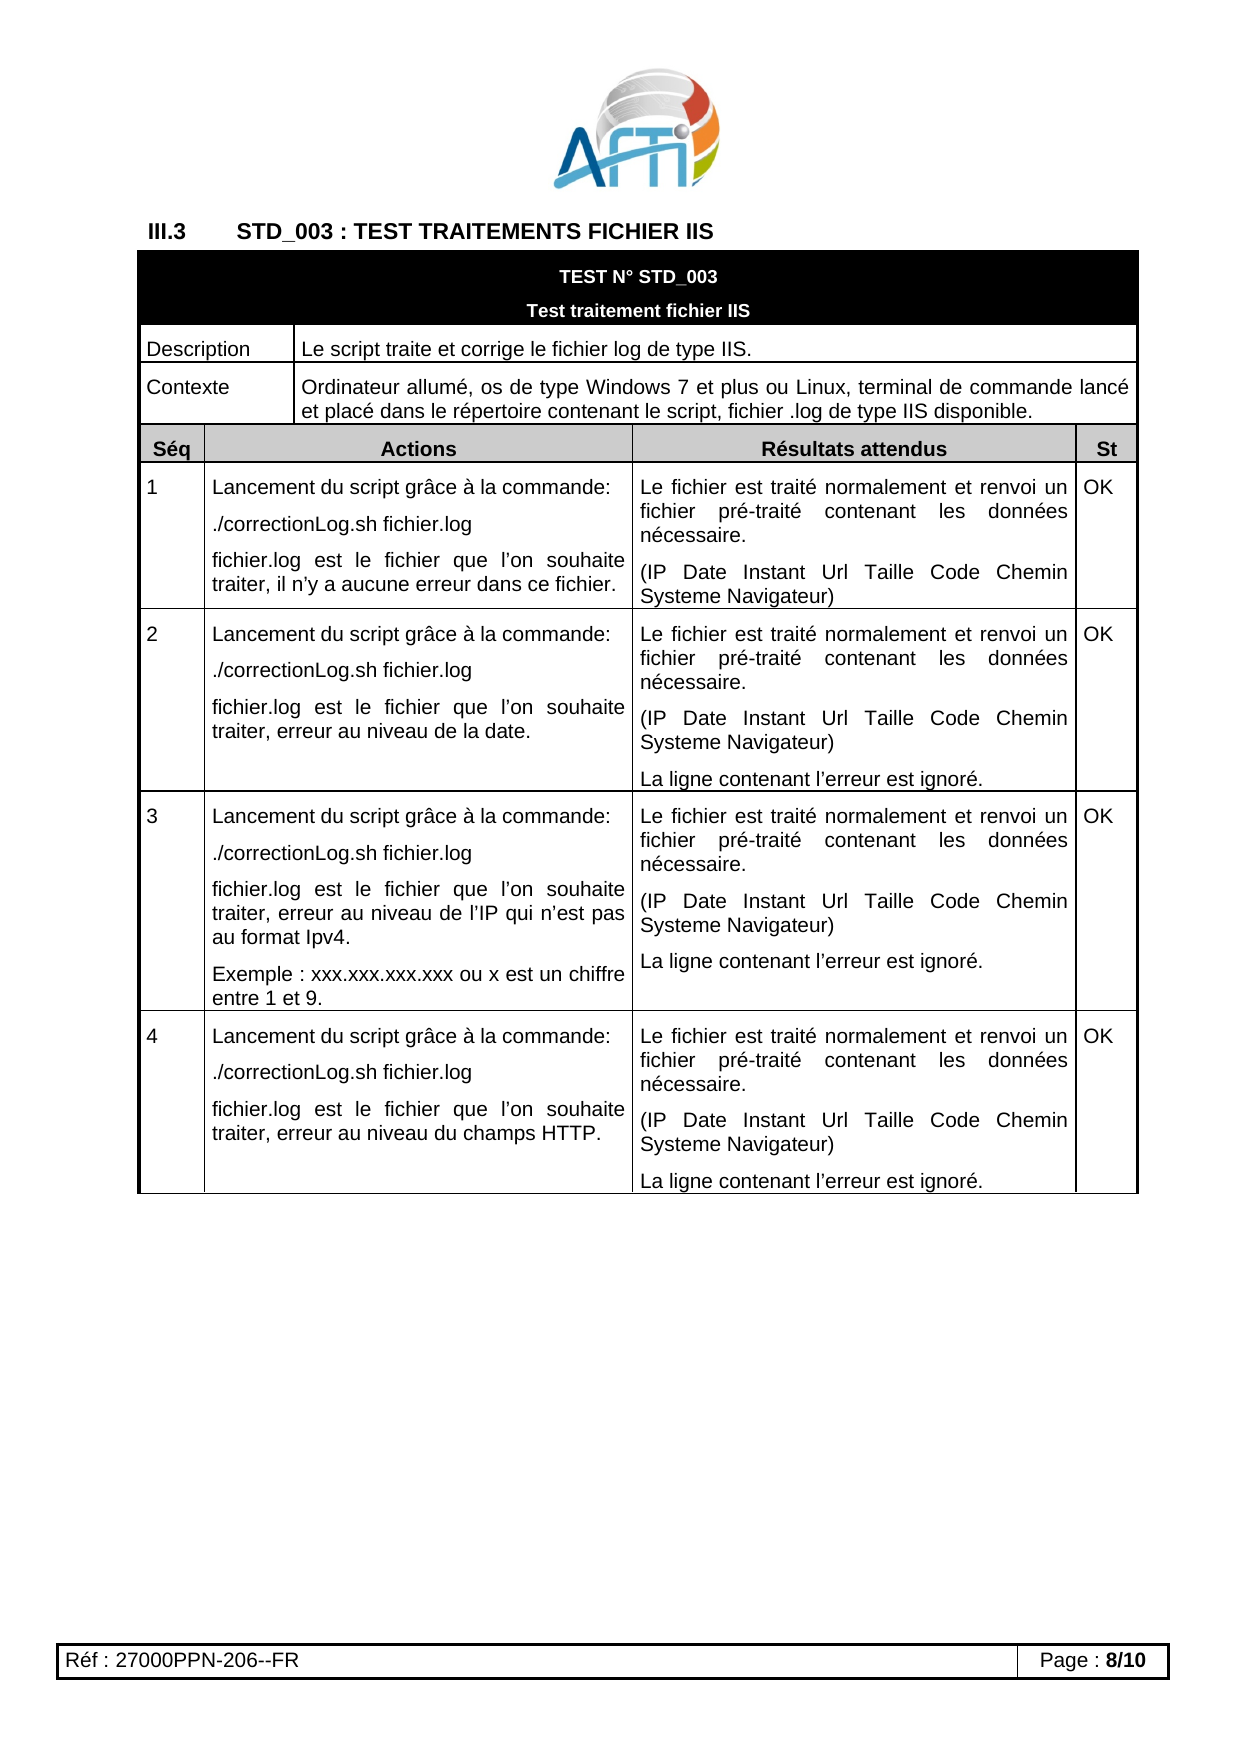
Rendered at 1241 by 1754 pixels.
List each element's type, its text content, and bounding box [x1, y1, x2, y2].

table_cell OK [1077, 463, 1136, 607]
table_cell 4 [141, 1011, 204, 1192]
table_cell 1 [141, 463, 204, 607]
picture [548, 65, 722, 193]
table_cell Lancement du script grâce à la commande: ./correctionLog.sh fichier.log fichier.log est le fichier que l’on souhaite traiter, il n’y a aucune erreur dans ce fichier. [205, 463, 632, 607]
table_cell Résultats attendus [633, 425, 1075, 461]
table_cell Séq [141, 425, 204, 461]
table_cell St [1077, 425, 1136, 461]
table_cell Le script traite et corrige le fichier log de type IIS. [295, 325, 1136, 361]
table_cell Le fichier est traité normalement et renvoi un fichier pré-traité contenant les données nécessaire. (IP Date Instant Url Taille Code Chemin Systeme Navigateur) La ligne contenant l’erreur est ignoré. [633, 609, 1075, 790]
table_cell OK [1077, 609, 1136, 790]
table_cell 3 [141, 792, 204, 1009]
table_cell Le fichier est traité normalement et renvoi un fichier pré-traité contenant les données nécessaire. (IP Date Instant Url Taille Code Chemin Systeme Navigateur) [633, 463, 1075, 607]
table_cell Lancement du script grâce à la commande: ./correctionLog.sh fichier.log fichier.log est le fichier que l’on souhaite traiter, erreur au niveau de la date. [205, 609, 632, 790]
table_cell Le fichier est traité normalement et renvoi un fichier pré-traité contenant les données nécessaire. (IP Date Instant Url Taille Code Chemin Systeme Navigateur) La ligne contenant l’erreur est ignoré. [633, 1011, 1075, 1192]
table_cell 2 [141, 609, 204, 790]
table_cell OK [1077, 1011, 1136, 1192]
table_cell OK [1077, 792, 1136, 1009]
subtitle STD_003 : Test Traitements fichier IIS [148, 218, 1122, 244]
table_cell Description [141, 325, 293, 361]
table_header TEST N° STD_003 Test traitement fichier IIS [141, 254, 1136, 322]
table_cell Lancement du script grâce à la commande: ./correctionLog.sh fichier.log fichier.log est le fichier que l’on souhaite traiter, erreur au niveau du champs HTTP. [205, 1011, 632, 1192]
table_cell Ordinateur allumé, os de type Windows 7 et plus ou Linux, terminal de commande lancé et placé dans le répertoire contenant le script, fichier .log de type IIS disponible. [295, 363, 1136, 423]
table_cell Contexte [141, 363, 293, 423]
table_cell Le fichier est traité normalement et renvoi un fichier pré-traité contenant les données nécessaire. (IP Date Instant Url Taille Code Chemin Systeme Navigateur) La ligne contenant l’erreur est ignoré. [633, 792, 1075, 1009]
table_cell Actions [205, 425, 632, 461]
table_cell Lancement du script grâce à la commande: ./correctionLog.sh fichier.log fichier.log est le fichier que l’on souhaite traiter, erreur au niveau de l’IP qui n’est pas au format Ipv4. Exemple : xxx.xxx.xxx.xxx ou x est un chiffre entre 1 et 9. [205, 792, 632, 1009]
